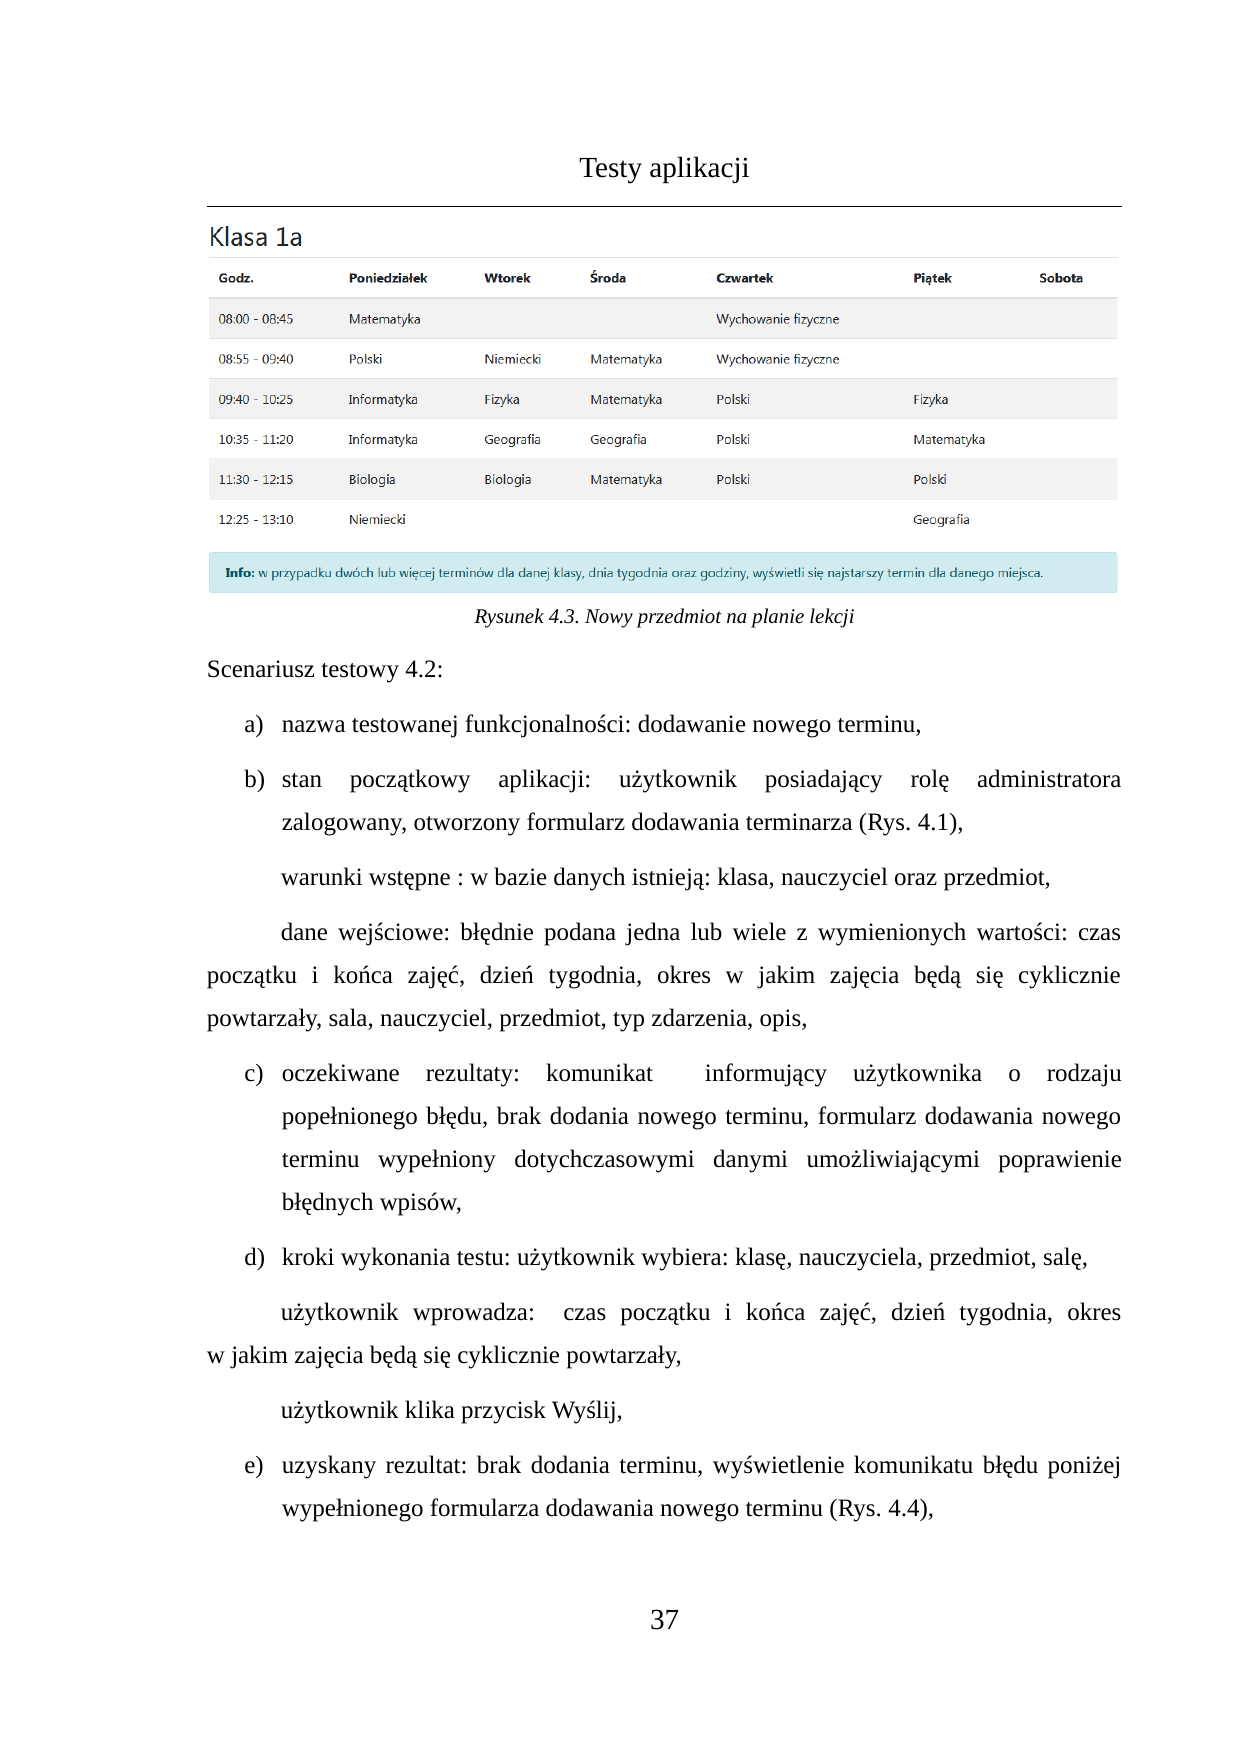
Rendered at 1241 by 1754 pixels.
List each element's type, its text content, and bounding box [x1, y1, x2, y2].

text użytkownik wprowadza: czas początku i końca zajęć, dzień tygodnia, okres w jakim zajęcia będą się cyklicznie powtarzały, [207, 1297, 1122, 1369]
list uzyskany rezultat: brak dodania terminu, wyświetlenie komunikatu błędu poniżej wypełnionego formularza dodawania nowego terminu (Rys. 4.4), [244, 1450, 1122, 1522]
list oczekiwane rezultaty: komunikat informujący użytkownika o rodzaju popełnionego błędu, brak dodania nowego terminu, formularz dodawania nowego terminu wypełniony dotychczasowymi danymi umożliwiającymi poprawienie błędnych wpisów, [244, 1058, 1122, 1216]
list stan początkowy aplikacji: użytkownik posiadający rolę administratora zalogowany, otworzony formularz dodawania terminarza (Rys. 4.1), [244, 764, 1122, 836]
text Scenariusz testowy 4.2: [207, 654, 1122, 683]
text dane wejściowe: błędnie podana jedna lub wiele z wymienionych wartości: czas początku i końca zajęć, dzień tygodnia, okres w jakim zajęcia będą się cyklicznie powtarzały, sala, nauczyciel, przedmiot, typ zdarzenia, opis, [207, 917, 1122, 1032]
picture [207, 219, 1122, 599]
text użytkownik klika przycisk Wyślij, [207, 1395, 1122, 1424]
list nazwa testowanej funkcjonalności: dodawanie nowego terminu, [244, 709, 1122, 737]
text warunki wstępne : w bazie danych istnieją: klasa, nauczyciel oraz przedmiot, [207, 862, 1122, 890]
text Rysunek 4.3. Nowy przedmiot na planie lekcji [208, 599, 1121, 628]
list kroki wykonania testu: użytkownik wybiera: klasę, nauczyciela, przedmiot, salę, [244, 1242, 1122, 1271]
